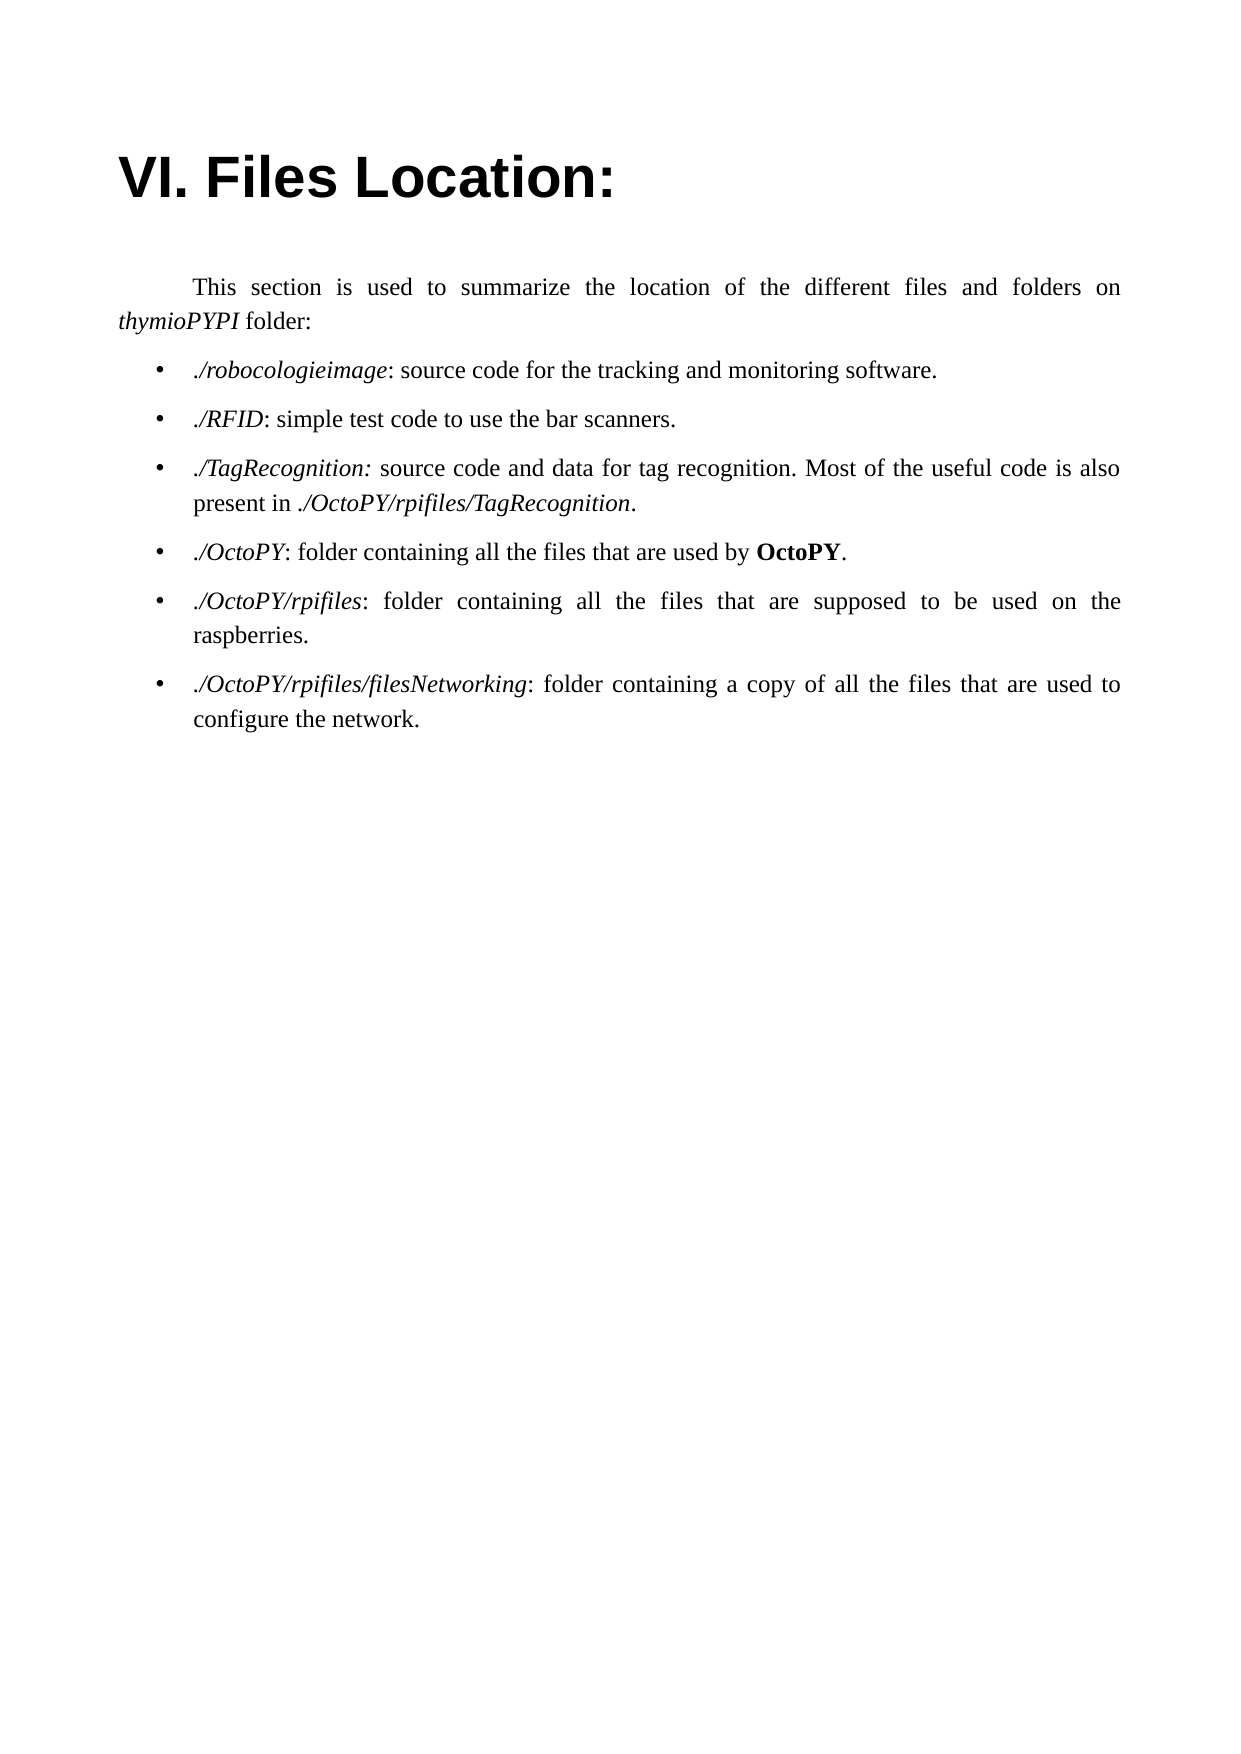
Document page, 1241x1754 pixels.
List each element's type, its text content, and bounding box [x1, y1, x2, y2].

text This section is used to summarize the location of the different files and folders on thymioPYPI folder: [118, 272, 1122, 335]
list ./OctoPY/rpifiles: folder containing all the files that are supposed to be used on the raspberries. [156, 586, 1122, 649]
subtitle VI. Files Location: [118, 143, 1122, 210]
list ./TagRecognition: source code and data for tag recognition. Most of the useful code is also present in ./OctoPY/rpifiles/TagRecognition. [156, 453, 1122, 517]
list ./robocologieimage: source code for the tracking and monitoring software. [156, 355, 1122, 384]
list ./OctoPY: folder containing all the files that are used by OctoPY. [156, 537, 1122, 566]
list ./RFID: simple test code to use the bar scanners. [156, 404, 1122, 433]
list ./OctoPY/rpifiles/filesNetworking: folder containing a copy of all the files that are used to configure the network. [156, 669, 1122, 733]
